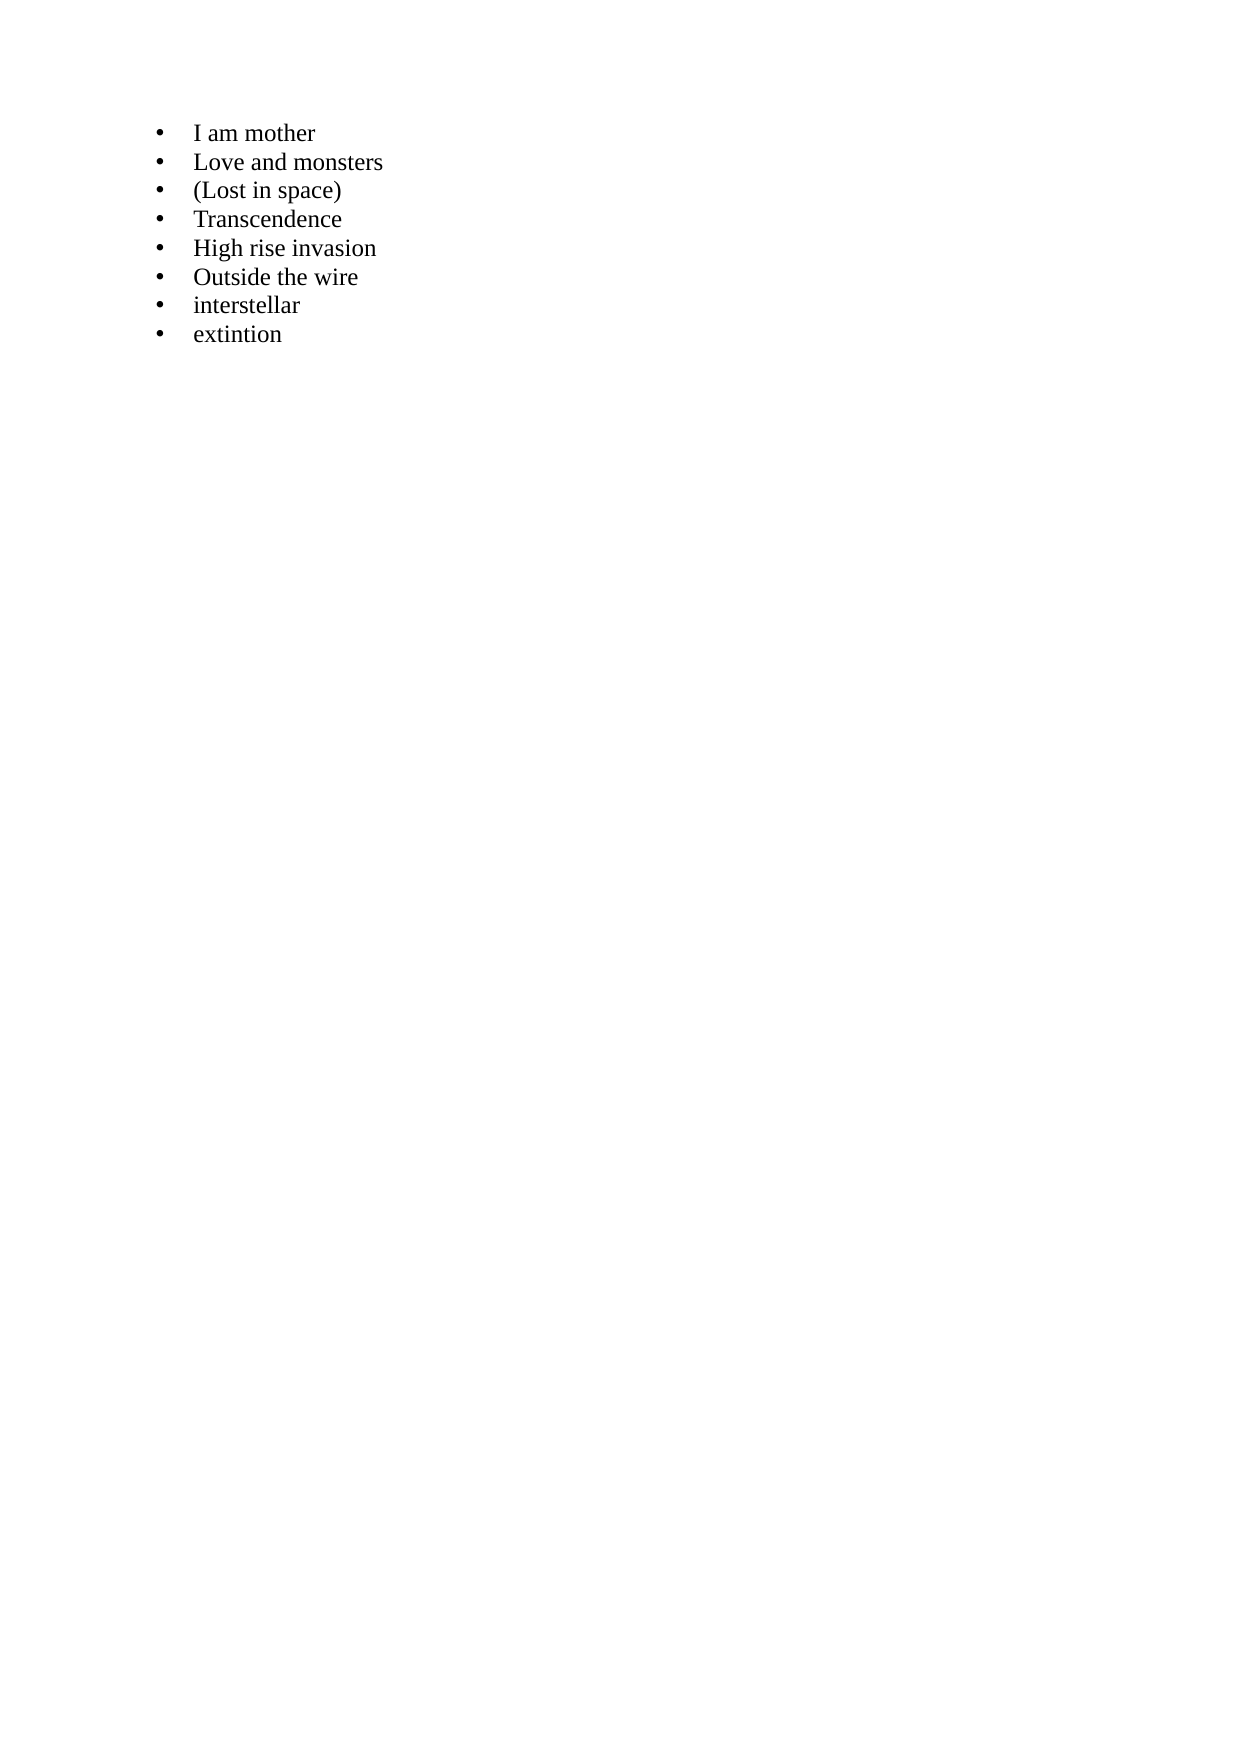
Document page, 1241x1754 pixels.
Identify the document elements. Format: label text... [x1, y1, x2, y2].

list I am mother [156, 118, 1122, 147]
list Outside the wire [156, 262, 1122, 291]
list extintion [156, 319, 1122, 348]
list interstellar [156, 291, 1122, 319]
list (Lost in space) [156, 176, 1122, 204]
list Love and monsters [156, 147, 1122, 176]
list High rise invasion [156, 233, 1122, 262]
list Transcendence [156, 204, 1122, 233]
